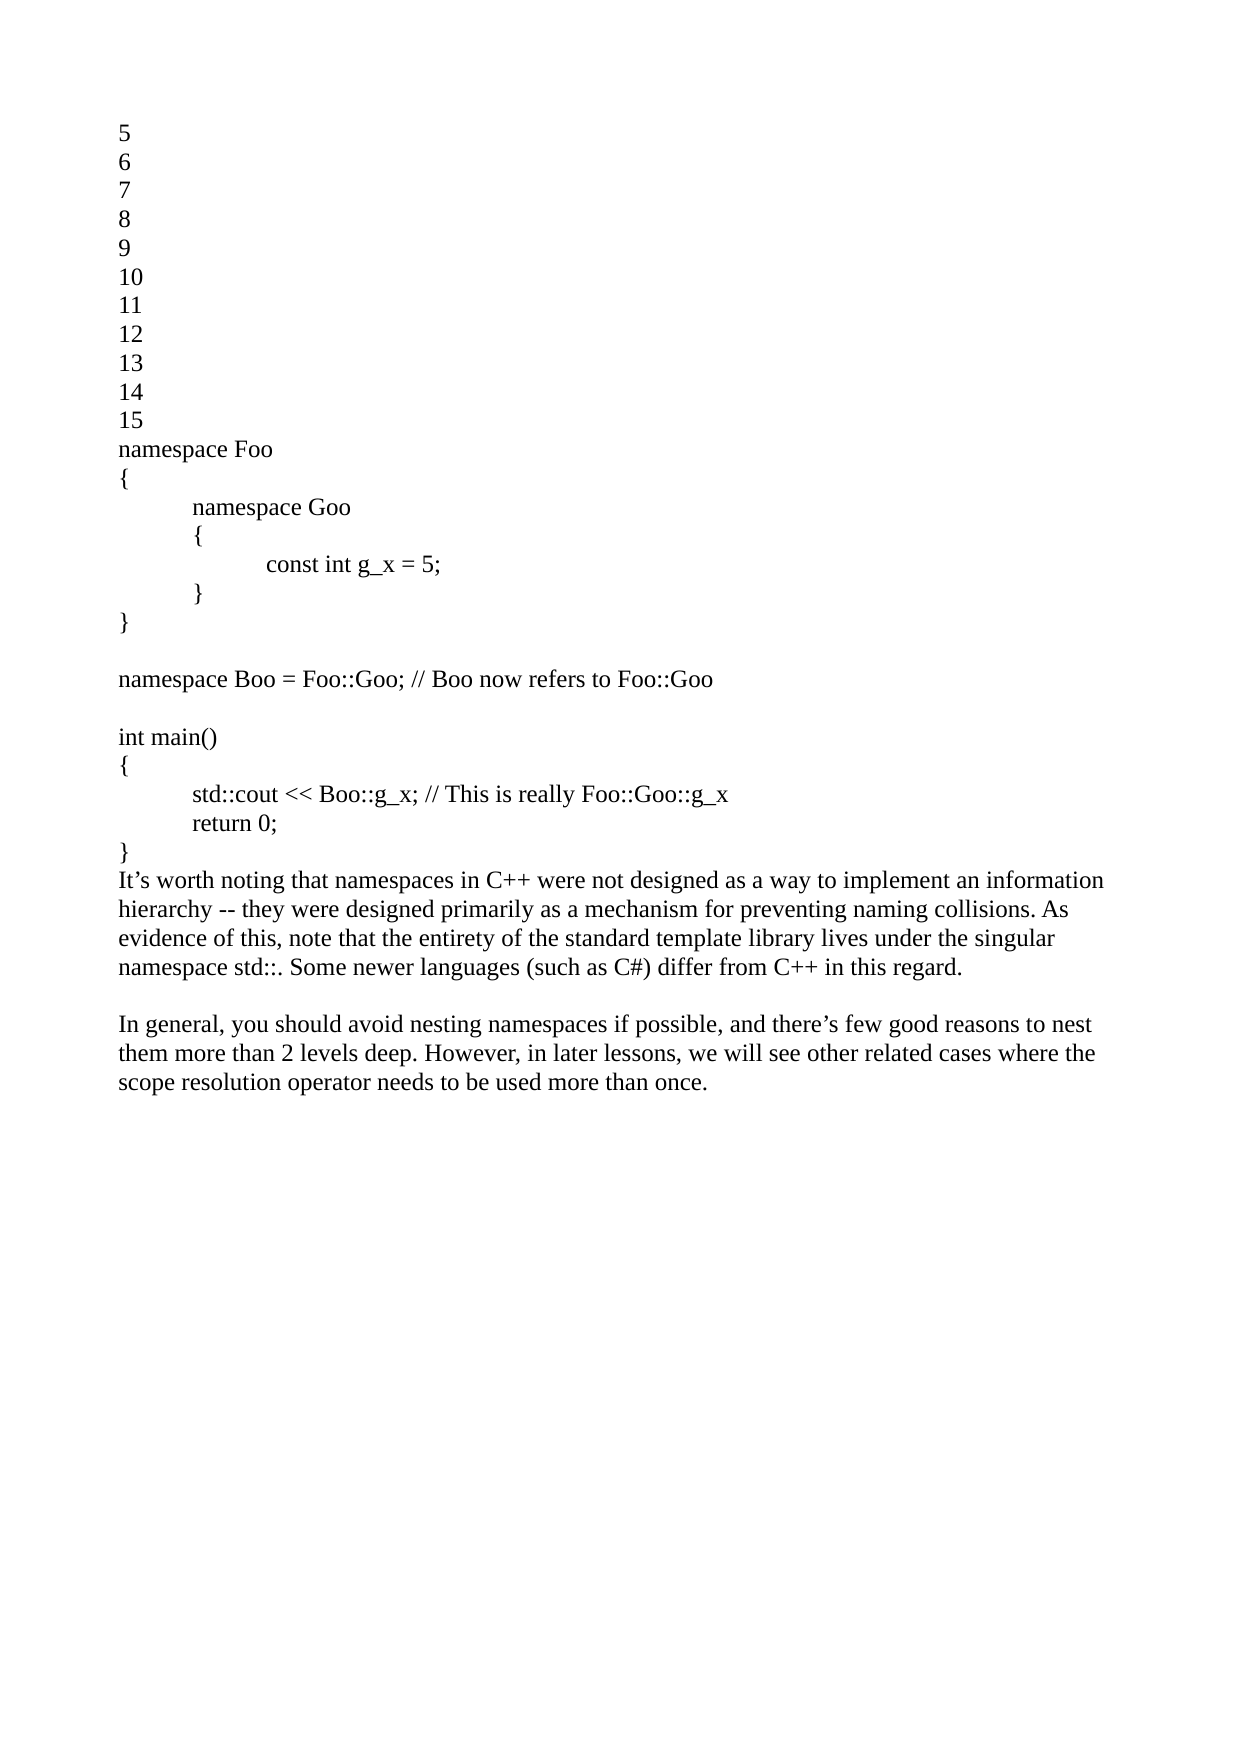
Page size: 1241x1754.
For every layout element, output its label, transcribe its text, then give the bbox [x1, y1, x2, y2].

text } [118, 607, 1122, 636]
text { [118, 463, 1122, 492]
text namespace Goo [118, 492, 1122, 521]
text In general, you should avoid nesting namespaces if possible, and there’s few good reasons to nest them more than 2 levels deep. However, in later lessons, we will see other related cases where the scope resolution operator needs to be used more than once. [118, 1009, 1122, 1096]
text 11 [118, 291, 1122, 319]
text 9 [118, 233, 1122, 262]
text } [118, 837, 1122, 866]
text std::cout << Boo::g_x; // This is really Foo::Goo::g_x [118, 779, 1122, 808]
text namespace Boo = Foo::Goo; // Boo now refers to Foo::Goo [118, 664, 1122, 693]
text { [118, 751, 1122, 779]
text It’s worth noting that namespaces in C++ were not designed as a way to implement an information hierarchy -- they were designed primarily as a mechanism for preventing naming collisions. As evidence of this, note that the entirety of the standard template library lives under the singular namespace std::. Some newer languages (such as C#) differ from C++ in this regard. [118, 866, 1122, 981]
text 13 [118, 348, 1122, 377]
text 14 [118, 377, 1122, 406]
text 6 [118, 147, 1122, 176]
text { [118, 521, 1122, 549]
text namespace Foo [118, 434, 1122, 463]
text 5 [118, 118, 1122, 147]
text return 0; [118, 808, 1122, 837]
text 12 [118, 319, 1122, 348]
text 10 [118, 262, 1122, 291]
text 15 [118, 406, 1122, 434]
text 7 [118, 176, 1122, 204]
text const int g_x = 5; [118, 549, 1122, 578]
text int main() [118, 722, 1122, 751]
text 8 [118, 204, 1122, 233]
text } [118, 578, 1122, 607]
